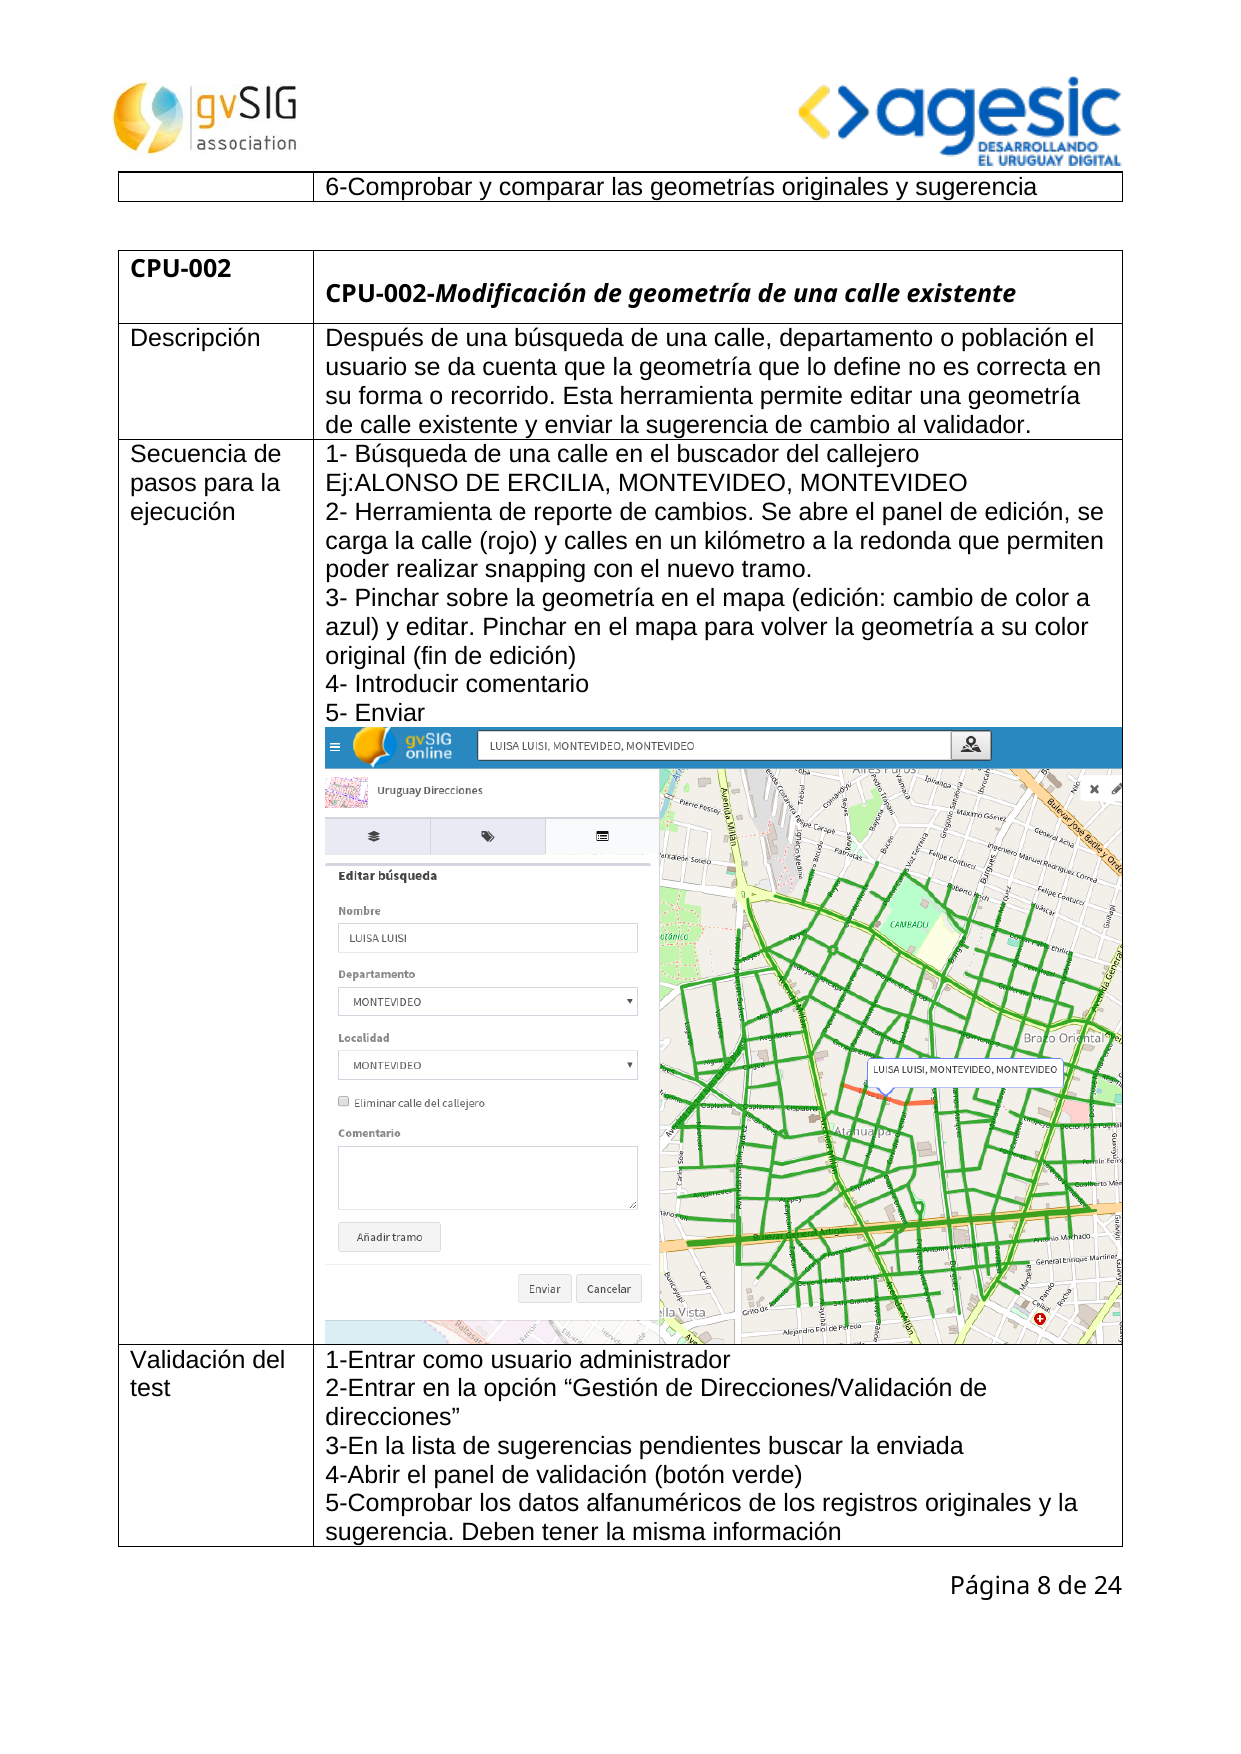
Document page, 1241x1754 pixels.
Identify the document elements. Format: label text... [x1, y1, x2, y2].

table_cell 1-Entrar como usuario administrador 2-Entrar en la opción “Gestión de Direcciones/Validación de direcciones” 3-En la lista de sugerencias pendientes buscar la enviada 4-Abrir el panel de validación (botón verde) 5-Comprobar los datos alfanuméricos de los registros originales y la sugerencia. Deben tener la misma información [314, 1345, 1122, 1546]
table_header CPU-002 [119, 251, 313, 322]
table_cell Descripción [119, 324, 313, 438]
table_cell Validación del test [119, 1345, 313, 1546]
picture [325, 727, 1122, 1344]
table_cell 6-Comprobar y comparar las geometrías originales y sugerencia [314, 173, 1122, 201]
picture [798, 76, 1122, 166]
table_header CPU-002-Modificación de geometría de una calle existente [314, 251, 1122, 322]
table_cell Después de una búsqueda de una calle, departamento o población el usuario se da cuenta que la geometría que lo define no es correcta en su forma o recorrido. Esta herramienta permite editar una geometría de calle existente y enviar la sugerencia de cambio al validador. [314, 324, 1122, 438]
table_cell Secuencia de pasos para la ejecución [119, 440, 313, 1344]
picture [97, 69, 312, 167]
table_cell [119, 173, 313, 201]
table_cell 1- Búsqueda de una calle en el buscador del callejero Ej:ALONSO DE ERCILIA, MONTEVIDEO, MONTEVIDEO 2- Herramienta de reporte de cambios. Se abre el panel de edición, se carga la calle (rojo) y calles en un kilómetro a la redonda que permiten poder realizar snapping con el nuevo tramo. 3- Pinchar sobre la geometría en el mapa (edición: cambio de color a azul) y editar. Pinchar en el mapa para volver la geometría a su color original (fin de edición) 4- Introducir comentario 5- Enviar [314, 440, 1122, 1344]
